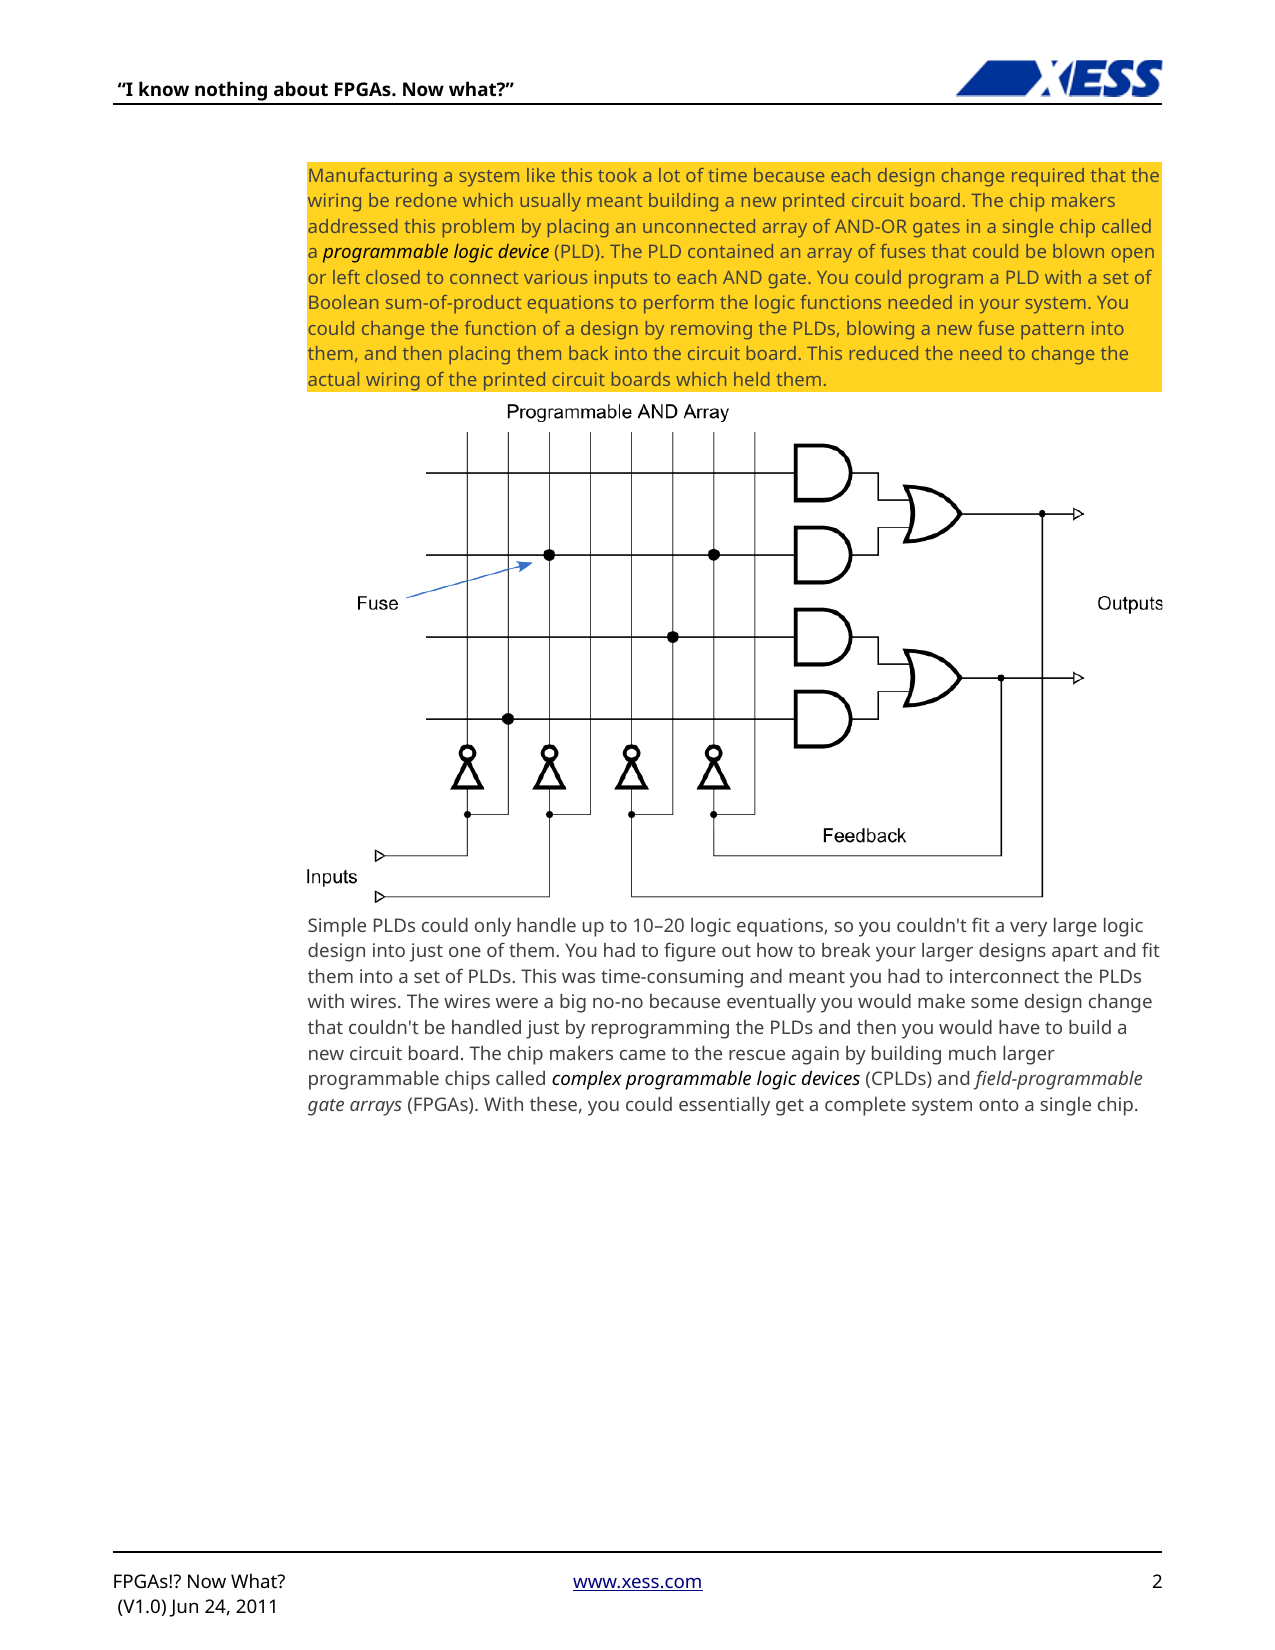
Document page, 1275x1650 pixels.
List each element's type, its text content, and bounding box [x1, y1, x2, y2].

text Manufacturing a system like this took a lot of time because each design change required that the wiring be redone which usually meant building a new printed circuit board. The chip makers addressed this problem by placing an unconnected array of AND-OR gates in a single chip called a programmable logic device (PLD). The PLD contained an array of fuses that could be blown open or left closed to connect various inputs to each AND gate. You could program a PLD with a set of Boolean sum-of-product equations to perform the logic functions needed in your system. You could change the function of a design by removing the PLDs, blowing a new fuse pattern into them, and then placing them back into the circuit board. This reduced the need to change the actual wiring of the printed circuit boards which held them. [307, 162, 1162, 392]
picture [307, 404, 1163, 903]
text Simple PLDs could only handle up to 10­–20 logic equations, so you couldn't fit a very large logic design into just one of them. You had to figure out how to break your larger designs apart and fit them into a set of PLDs. This was time-consuming and meant you had to interconnect the PLDs with wires. The wires were a big no-no because eventually you would make some design change that couldn't be handled just by reprogramming the PLDs and then you would have to build a new circuit board. The chip makers came to the rescue again by building much larger programmable chips called complex programmable logic devices (CPLDs) and field-programmable gate arrays (FPGAs). With these, you could essentially get a complete system onto a single chip. [307, 912, 1162, 1116]
picture [955, 60, 1163, 97]
